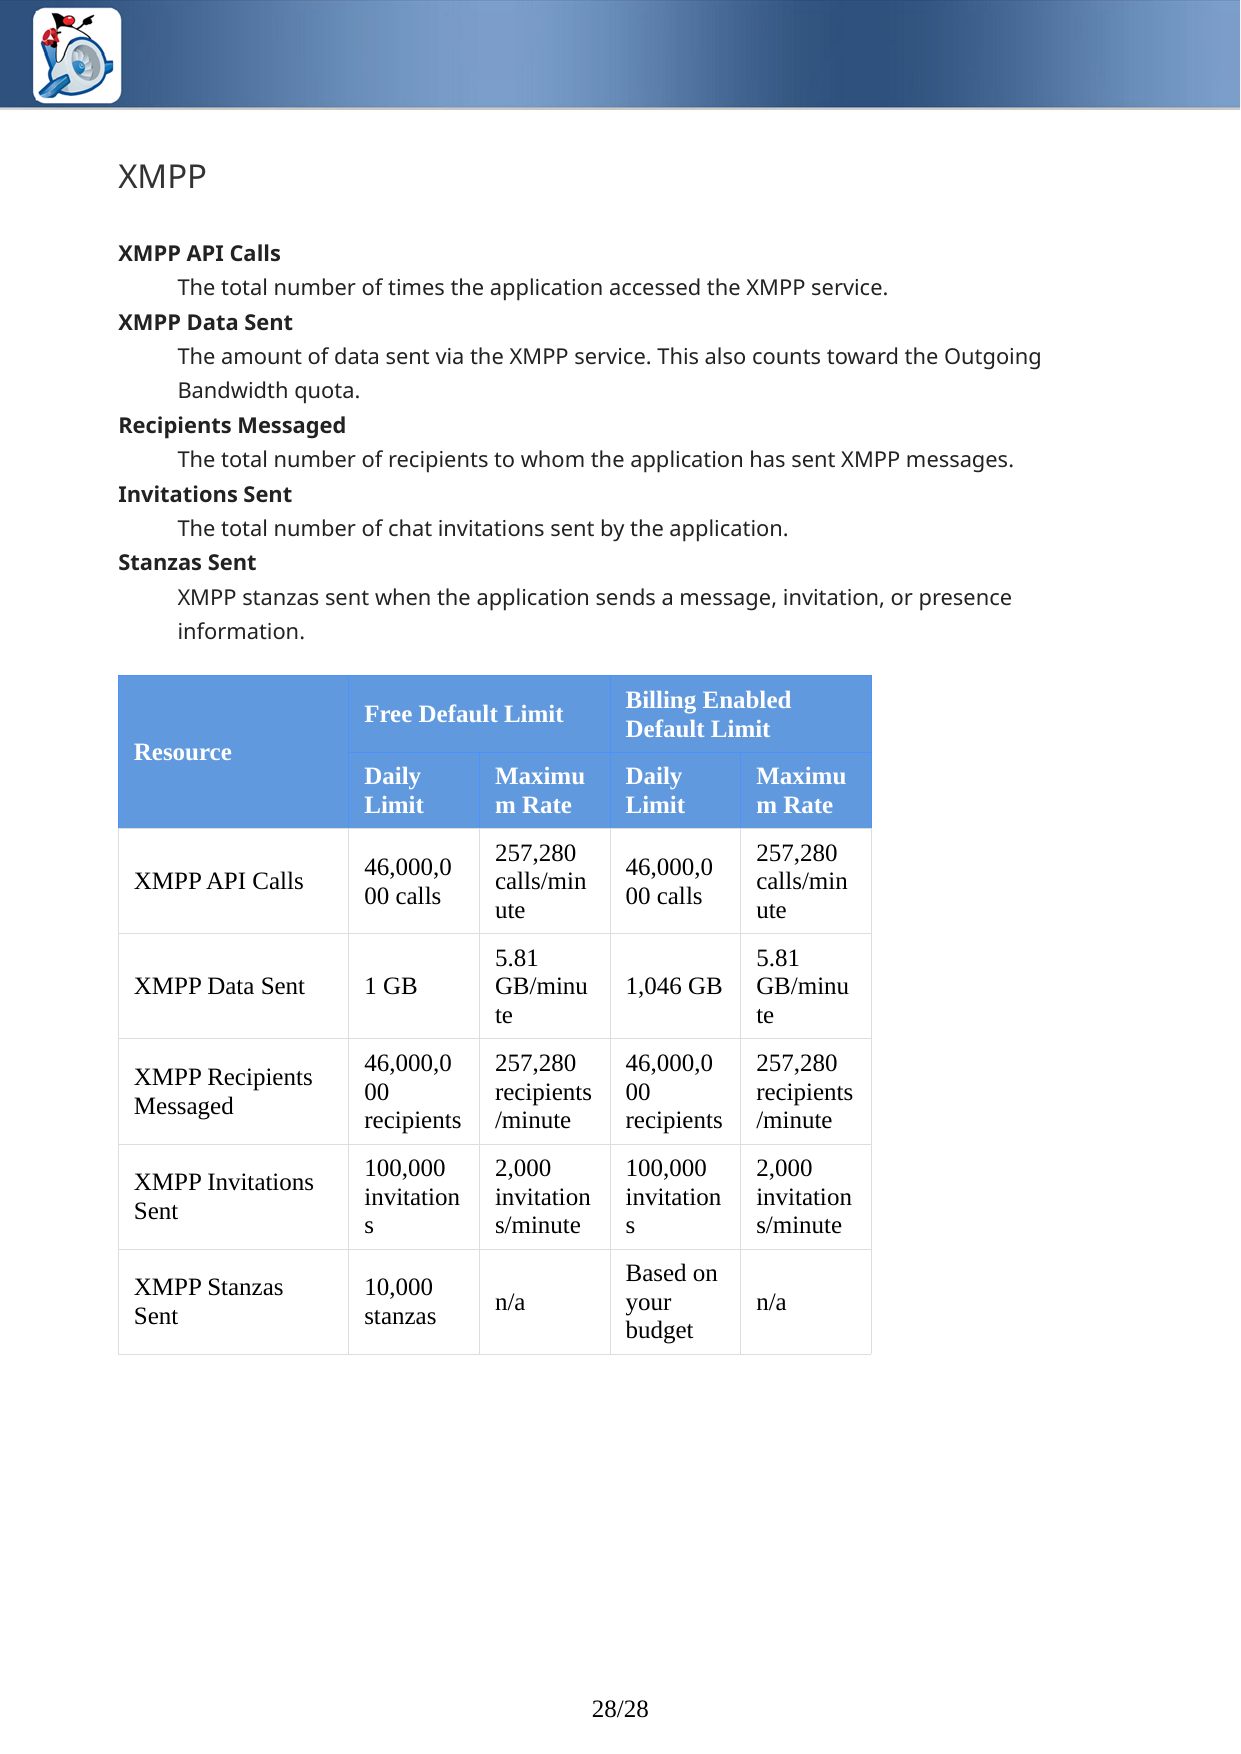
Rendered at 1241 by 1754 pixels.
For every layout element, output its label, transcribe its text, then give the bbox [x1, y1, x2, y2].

table_cell 2,000 invitations/minute [480, 1145, 610, 1248]
table_cell 46,000,000 recipients [349, 1039, 479, 1143]
table_cell 100,000 invitations [611, 1145, 740, 1248]
table_cell 46,000,000 calls [611, 829, 740, 933]
table_cell XMPP Invitations Sent [119, 1145, 348, 1248]
subtitle XMPP Data Sent [118, 302, 1122, 337]
table_cell XMPP Stanzas Sent [119, 1250, 348, 1354]
table_cell XMPP Data Sent [119, 934, 348, 1038]
table_cell 1 GB [349, 934, 479, 1038]
picture [0, 0, 1241, 110]
subtitle Recipients Messaged [118, 405, 1122, 440]
table_cell 257,280 recipients/minute [480, 1039, 610, 1143]
list The total number of times the application accessed the XMPP service. [177, 268, 1122, 302]
table_cell 5.81 GB/minute [741, 934, 871, 1038]
table_header Free Default Limit [349, 676, 610, 752]
table_cell XMPP API Calls [119, 829, 348, 933]
subtitle Stanzas Sent [118, 543, 1122, 577]
table_cell n/a [480, 1250, 610, 1354]
table_cell 2,000 invitations/minute [741, 1145, 871, 1248]
table_cell Maximum Rate [480, 753, 610, 828]
table_cell Maximum Rate [741, 753, 871, 828]
table_cell 46,000,000 recipients [611, 1039, 740, 1143]
table_header Resource [119, 676, 348, 828]
table_header Billing Enabled Default Limit [611, 676, 871, 752]
list The total number of recipients to whom the application has sent XMPP messages. [177, 440, 1122, 474]
table_cell 257,280 calls/minute [480, 829, 610, 933]
table_cell Daily Limit [611, 753, 740, 828]
subtitle Invitations Sent [118, 474, 1122, 508]
table_cell Daily Limit [349, 753, 479, 828]
table_cell XMPP Recipients Messaged [119, 1039, 348, 1143]
table_cell n/a [741, 1250, 871, 1354]
list The total number of chat invitations sent by the application. [177, 508, 1122, 543]
list XMPP stanzas sent when the application sends a message, invitation, or presence information. [177, 577, 1122, 646]
subtitle XMPP API Calls [118, 233, 1122, 268]
table_cell 257,280 calls/minute [741, 829, 871, 933]
subtitle XMPP [118, 153, 1122, 198]
table_cell 1,046 GB [611, 934, 740, 1038]
table_cell 5.81 GB/minute [480, 934, 610, 1038]
table_cell 100,000 invitations [349, 1145, 479, 1248]
table_cell Based on your budget [611, 1250, 740, 1354]
list The amount of data sent via the XMPP service. This also counts toward the Outgoing Bandwidth quota. [177, 337, 1122, 405]
table_cell 46,000,000 calls [349, 829, 479, 933]
table_cell 10,000 stanzas [349, 1250, 479, 1354]
table_cell 257,280 recipients/minute [741, 1039, 871, 1143]
